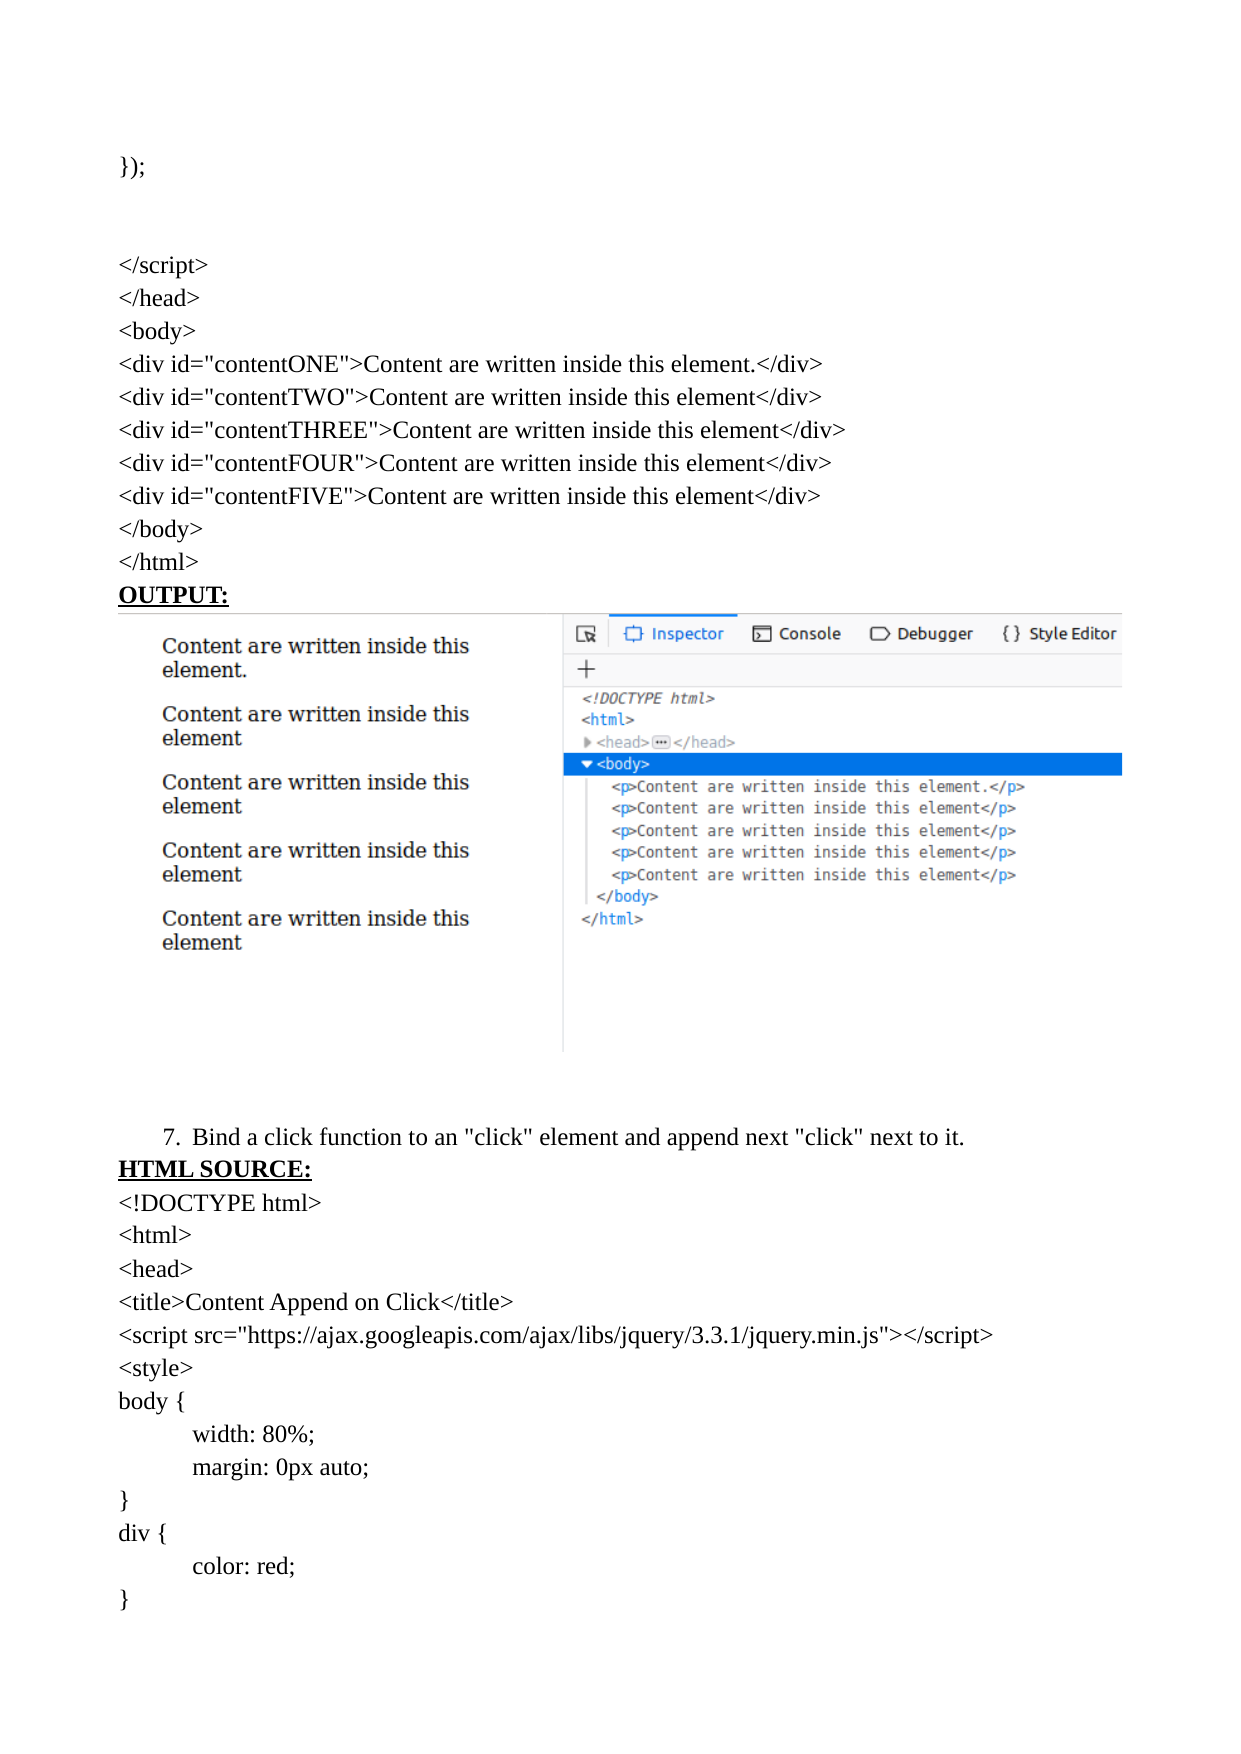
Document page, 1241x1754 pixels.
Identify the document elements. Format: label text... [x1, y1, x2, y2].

text <script src="https://ajax.googleapis.com/ajax/libs/jquery/3.3.1/jquery.min.js"></script> [118, 1320, 1122, 1348]
text </script> [118, 250, 1122, 279]
text <title>Content Append on Click</title> [118, 1287, 1122, 1315]
list Bind a click function to an "click" element and append next "click" next to it. [162, 1122, 1122, 1150]
text div { [118, 1518, 1122, 1547]
text color: red; [118, 1551, 1122, 1579]
text <div id="contentFIVE">Content are written inside this element</div> [118, 481, 1122, 510]
text HTML SOURCE: [118, 1154, 1122, 1183]
text <div id="contentTHREE">Content are written inside this element</div> [118, 415, 1122, 444]
text } [118, 1584, 1122, 1613]
text }); [118, 151, 1122, 180]
text body { [118, 1386, 1122, 1414]
text <div id="contentONE">Content are written inside this element.</div> [118, 349, 1122, 378]
text <body> [118, 316, 1122, 345]
text } [118, 1485, 1122, 1513]
text </body> [118, 514, 1122, 543]
text <!DOCTYPE html> [118, 1188, 1122, 1216]
text margin: 0px auto; [118, 1452, 1122, 1481]
text <div id="contentFOUR">Content are written inside this element</div> [118, 448, 1122, 477]
text width: 80%; [118, 1419, 1122, 1447]
text <html> [118, 1221, 1122, 1249]
text <style> [118, 1353, 1122, 1381]
picture [118, 613, 1123, 1052]
text <div id="contentTWO">Content are written inside this element</div> [118, 382, 1122, 411]
text </html> OUTPUT: [118, 547, 1122, 609]
text <head> [118, 1254, 1122, 1282]
text </head> [118, 283, 1122, 312]
